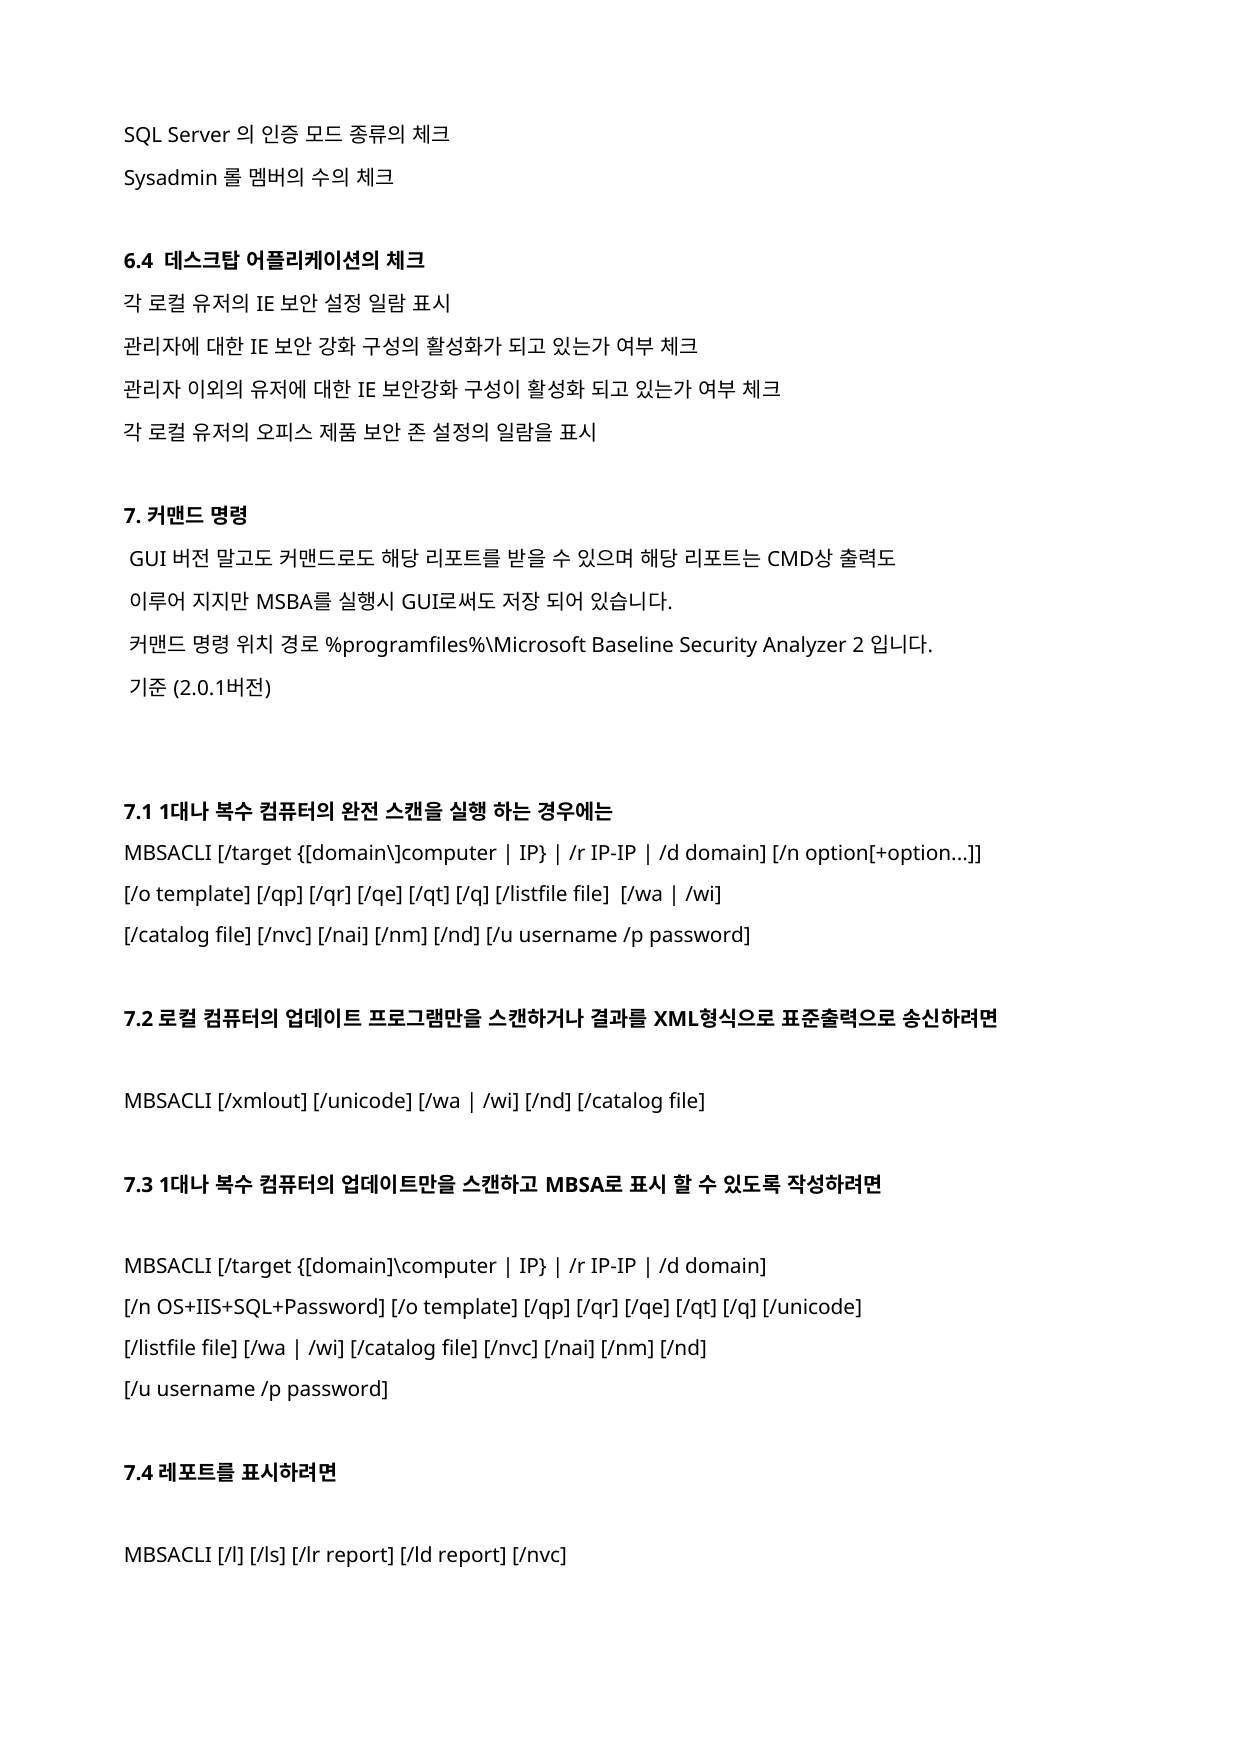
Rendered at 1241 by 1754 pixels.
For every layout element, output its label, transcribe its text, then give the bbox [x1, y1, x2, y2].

text [/u username /p password] [118, 1374, 1122, 1403]
text [/catalog file] [/nvc] [/nai] [/nm] [/nd] [/u username /p password] [118, 920, 1122, 949]
text MBSACLI [/target {[domain]\computer | IP} | /r IP-IP | /d domain] [118, 1252, 1122, 1280]
text 관리자에 대한 IE 보안 강화 구성의 활성화가 되고 있는가 여부 체크 [118, 330, 1122, 361]
text Sysadmin 롤 멤버의 수의 체크 [118, 161, 1122, 191]
text 이루어 지지만 MSBA를 실행시 GUI로써도 저장 되어 있습니다. [118, 585, 1122, 616]
text [/n OS+IIS+SQL+Password] [/o template] [/qp] [/qr] [/qe] [/qt] [/q] [/unicode] [118, 1292, 1122, 1321]
text 7.3 1대나 복수 컴퓨터의 업데이트만을 스캔하고 MBSA로 표시 할 수 있도록 작성하려면 [118, 1168, 1122, 1198]
text MBSACLI [/xmlout] [/unicode] [/wa | /wi] [/nd] [/catalog file] [118, 1086, 1122, 1114]
text [/o template] [/qp] [/qr] [/qe] [/qt] [/q] [/listfile file] [/wa | /wi] [118, 879, 1122, 908]
text 7. 커맨드 명령 [118, 500, 1122, 530]
text 7.4 레포트를 표시하려면 [118, 1456, 1122, 1487]
text 6.4 데스크탑 어플리케이션의 체크 [118, 245, 1122, 275]
text 커맨드 명령 위치 경로 %programfiles%\Microsoft Baseline Security Analyzer 2 입니다. [118, 628, 1122, 658]
text 기준 (2.0.1버전) [118, 671, 1122, 701]
text 각 로컬 유저의 IE 보안 설정 일람 표시 [118, 287, 1122, 318]
text 7.2 로컬 컴퓨터의 업데이트 프로그램만을 스캔하거나 결과를 XML형식으로 표준출력으로 송신하려면 [118, 1002, 1122, 1032]
text GUI 버전 말고도 커맨드로도 해당 리포트를 받을 수 있으며 해당 리포트는 CMD상 출력도 [118, 542, 1122, 573]
text 7.1 1대나 복수 컴퓨터의 완전 스캔을 실행 하는 경우에는 [118, 796, 1122, 826]
text [/listfile file] [/wa | /wi] [/catalog file] [/nvc] [/nai] [/nm] [/nd] [118, 1333, 1122, 1362]
text SQL Server 의 인증 모드 종류의 체크 [118, 118, 1122, 148]
text MBSACLI [/target {[domain\]computer | IP} | /r IP-IP | /d domain] [/n option[+option...]] [118, 838, 1122, 867]
text 각 로컬 유저의 오피스 제품 보안 존 설정의 일람을 표시 [118, 416, 1122, 446]
text 관리자 이외의 유저에 대한 IE 보안강화 구성이 활성화 되고 있는가 여부 체크 [118, 373, 1122, 403]
text MBSACLI [/l] [/ls] [/lr report] [/ld report] [/nvc] [118, 1540, 1122, 1568]
